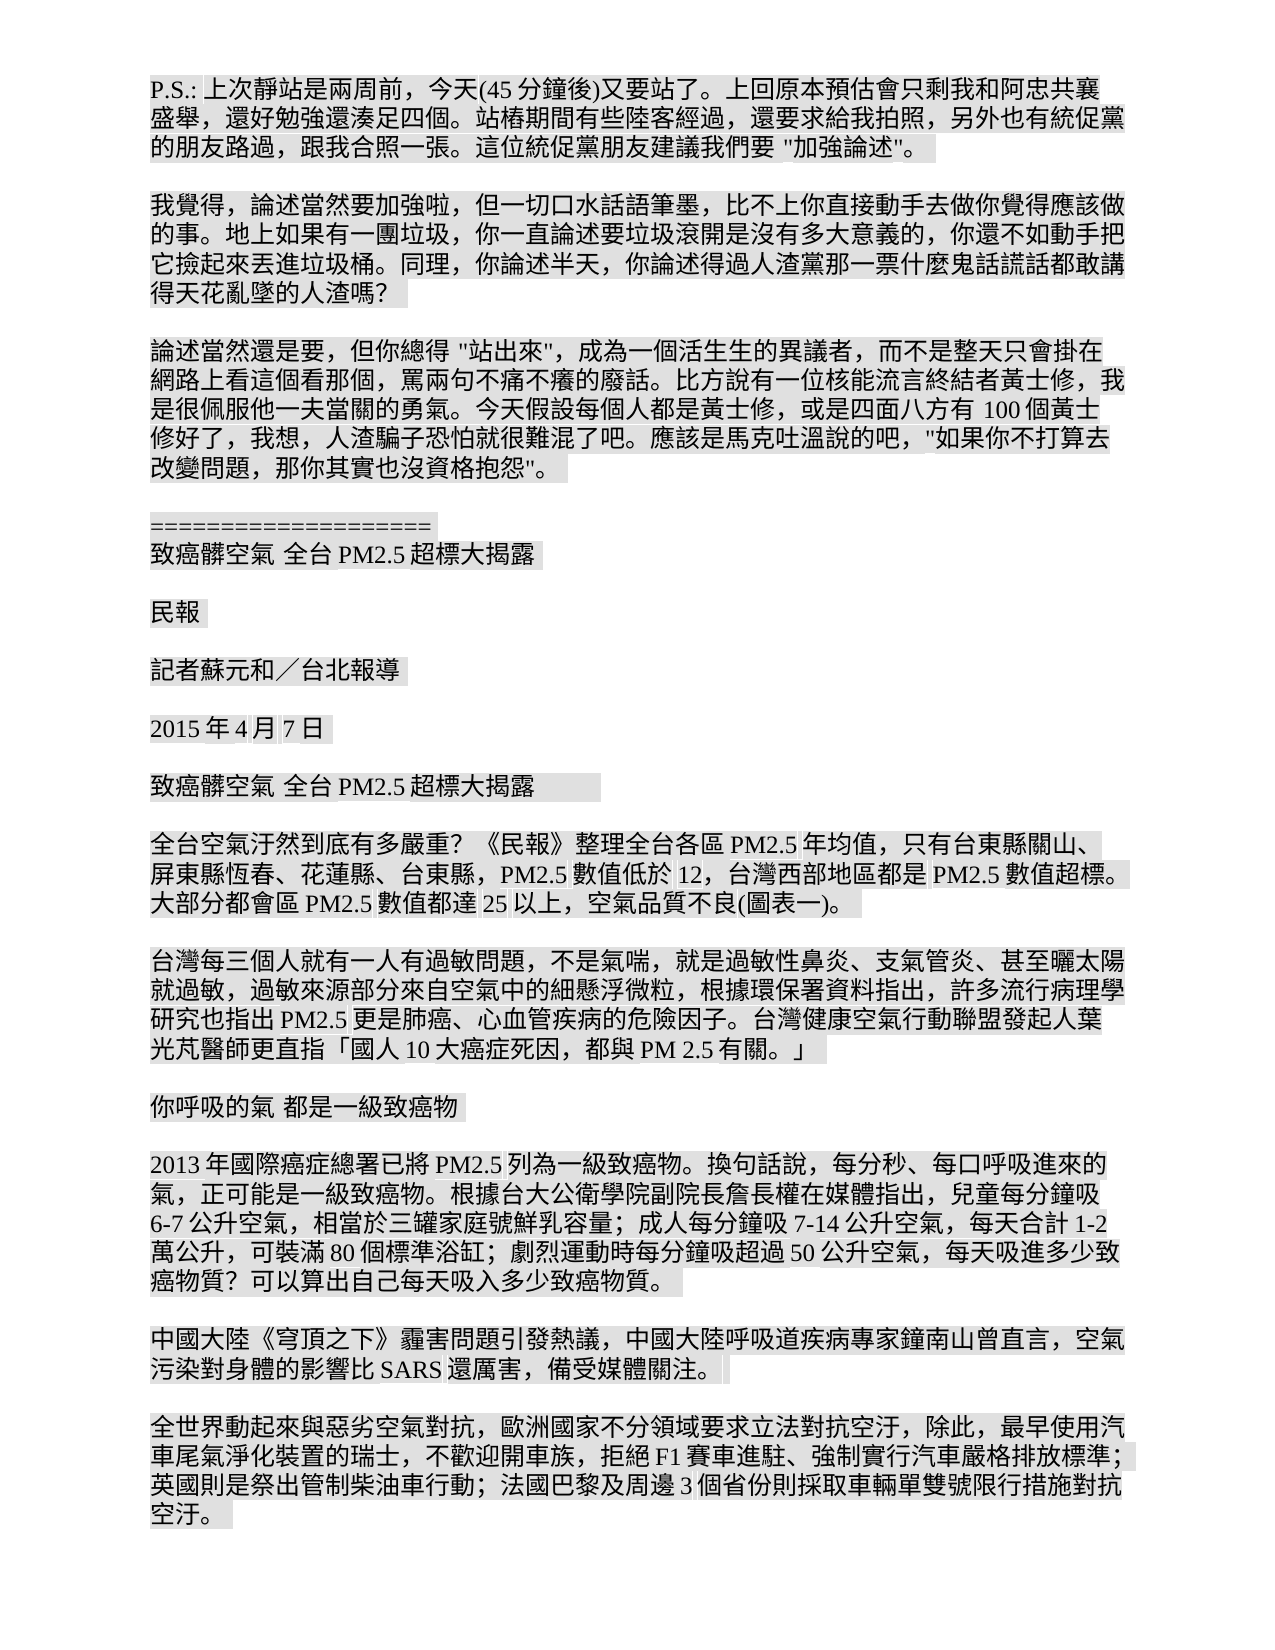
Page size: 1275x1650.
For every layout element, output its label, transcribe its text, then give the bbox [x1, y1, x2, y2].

text PM 2.5 是一級致癌物，世界衛生組織訂定的標準是年平均10, 日平均25。你知道此時此刻高雄左營的及時數據是多少嗎？89！這個同樣是 "綠油油" 的民主聖地，空氣一天比一天恐怖，我住高樓，早上起來，往往以為住在高山仙境，一片霧茫茫。 幾十年前，坐火車來高雄，你不用怕坐過頭，因為只要一接近楠梓，那股撲鼻惡臭絕對可以把你燻醒。你在車上慣常可以看到的景色是：人們皺眉痛苦地摀著鼻，望著窗外，嘴裏念著："高雄到了！" 夾帶惡臭的工廠毒氣廢氣你還知道要怕，但是，殺人於無形的PM2.5你能聞出味道來嗎？ 自從20幾年前，人渣黨聲勢竄起，黑金鼻祖老賊李登輝以民主之名，開啟黑金體制以來，便開始瘋狂大搞政治鬥爭、炒作統獨與反中反華仇恨，"政治" 的內涵突然就變了，變成什麼神聖的台獨建國運動，變成 "勇敢善良的台灣人 VS.邪惡沒水準的中國人"，變成 "民主自由的寶島台灣"，對抗 "邪惡獨裁傷害人權的中國"，變成什麼正名運動，努力消滅一切有關 "中國" 的東西，並且瘋狂虛構日本鬼子的恩澤。政治瞬間變成這樣一種內涵。 回台南與高雄這幾年來，經常莫名其妙跑眼科和胸腔內科，診斷結果全是與空污有關。不管是台南或高雄，越往南部，越是綠油油的民主聖地，各項生活指標就越差，例如恐怖空污，例如完全亂無章法的交通，例如無所不在的黑心食品與假藥偽藥橫行無阻，例如無數的地下工廠，例如貪污舞弊包工程包娼包賭與黑道盛行....等等等等等。 這一切生活實質內涵，在偉大的反中旗幟下，在神聖的X它媽的什麼獨立建國下，竟然統統失去了意義。所謂社運或什麼碗糕學運，無非就是綠營政客人渣們的養成地與鬥爭訓練所。台灣沒有社會運動可言，一切都只是奪取私人權力與暴利的工具。各種綠營的尾巴黨或搖尾組織林立，一個比一個齷齪下流。不可思議的是，越是齷齪下流，只要懂得炒作議題，就越受到年輕一代的熱烈歡迎。 我要說的只是一句廢話：一切政治無非只是要改善眾人的生活，但是台灣的政治卻是人渣詐騙集團所重新定義的一種奪權謀利鬥爭。經常在醫院會聽到同事們很喜歡以一種清高的口氣說："我對政治沒興趣"，意思是說他有其它更高尚的生活重心，他才不會浪費時間去理會政治。 可是，一個人除非腦殘或腦死，否則他怎麼可能不理會政治？你不理政治，政治會理你啊。所謂對政治沒興趣，就好像說我對呼吸喝水沒興趣一樣。我對呼吸吃喝也沒啥興趣，但我還是得呼吸，還是得吃得喝，我不得不去在乎空氣、水源與食物的安全與衛生。也許你甚至對錢也沒興趣，但你不賺錢能活嗎？你能不在乎整個社會的就業與工作環境嗎？ 這一切，才是政治應有的實質。但是，不管是過去的舊國民黨或取而代之的人渣黨，都希望人們盡量對政治的實質內涵沒興趣，而僅僅對人渣政客與人渣文人與學者們所炒作出來的那些空洞的假議題感興趣，比方說反中，或是什麼民主自由與X它媽的什麼台獨建國，建個龜頭啦，以及什麼正名運動及 "去中國化" 等等等，把這些斂財騙選票的工具和鬥爭手段，炒作成政治的神聖目標。只要在這個神聖目標下，不管如何貪污卡位如何撈錢炒地皮炒股票賣假藥或如何污染環境或整天搞黑道動刀動槍圍標搶工程包娼包睹等等等，完全都沒關係。 這就是台灣這二十幾年來在美國的大力協助下所推動的所謂政治改革與民主化的基本事實。 底下是綠油油的碗糕 "民報" 的報導，原來我住在全台灣空氣最致命的高雄左營區。我真的很擔心每天這樣荼毒，早晚會得肺癌。肺癌人口越來越多，難道你以為這跟政治無關？難道你還真的會相信人渣們高喊的什麼乾淨能源與非核家園是真心的？難道你還真的會相信這些騙子人渣心裏頭曾經有一秒鐘去想過什麼空氣污染與核電安全的事？我可以用人格保證，絕對沒有。這一切都只是一種隨時可以改變說法的政治鬥爭工具而已。他們不是反核電，而是只要國民黨當權，他們就反核電。 至於什麼乾淨能源政策，什麼節能減碳，改善空氣品質，什麼紀念齊柏林等等等，全是放他媽的狗臭屁。這些人渣盡一切努力撈錢奪權，哪天祖國真的統一台灣，我敢保證，他們照樣還是吃香喝辣，照樣高喊祖國萬歲。難道你以為他們會拋妻棄子潛入山林和解放軍打游擊？ 在這二十年之中，台灣被綠色人渣們這樣惡搞，你有沒有想過，你失去了多少你應得的生活品質與未來甚至失去生命？你只是人渣們的一個斂財工具你還不懂嗎？你還覺得 "不理會政治" 是一種很清高很有品味的格調嗎？你還相信那些什麼民主自由的鬼話嗎？你還相信什麼神聖的獨立建國？建個龜頭國啦建國。請問時下有哪個政治人物真的是台獨？有嗎？有這種生物嗎？騙人也不該騙到這種地步。 做為永康民主共和國國王，我倒是沒聽說過時下台灣國有哪個政治人物真的是台獨。獨在嘴裏如果也算數的話，那我就是宇球建球運動的領袖！！我主張地球正名為宇球，宇宙的宇，羽毛球的球，我主張地球脫離銀河系宣佈獨立，邁向宇宙。 我還有個偉大的前瞻計畫，前瞻效果估計大約要十萬年才看得出它高瞻遠矚的不凡眼光！那就是建造一艘時光太空梭，穿越宇宙五次元，讓神聖宇球的子民們，可以在無限的時間與空間之中自由來回遨翔！為了達成此一偉大目標，敝人需要一點錢來推動，歡迎各位勇敢的宇球子民們捐款，或是推舉我參選宇球球王，告別獨裁，走向宇宙，為咱的子子孫孫走出一條獨立建球的康莊大道！ 陳真 2017. 11. 11. P.S.: 上次靜站是兩周前，今天(45分鐘後)又要站了。上回原本預估會只剩我和阿忠共襄盛舉，還好勉強還湊足四個。站樁期間有些陸客經過，還要求給我拍照，另外也有統促黨的朋友路過，跟我合照一張。這位統促黨朋友建議我們要 "加強論述"。 我覺得，論述當然要加強啦，但一切口水話語筆墨，比不上你直接動手去做你覺得應該做的事。地上如果有一團垃圾，你一直論述要垃圾滾開是沒有多大意義的，你還不如動手把它撿起來丟進垃圾桶。同理，你論述半天，你論述得過人渣黨那一票什麼鬼話謊話都敢講得天花亂墜的人渣嗎？ 論述當然還是要，但你總得 "站出來"，成為一個活生生的異議者，而不是整天只會掛在網路上看這個看那個，罵兩句不痛不癢的廢話。比方說有一位核能流言終結者黃士修，我是很佩服他一夫當關的勇氣。今天假設每個人都是黃士修，或是四面八方有 100個黃士修好了，我想，人渣騙子恐怕就很難混了吧。應該是馬克吐溫說的吧，"如果你不打算去改變問題，那你其實也沒資格抱怨"。 ==================== 致癌髒空氣 全台PM2.5超標大揭露 民報 記者蘇元和／台北報導 2015年4月7日 致癌髒空氣 全台PM2.5超標大揭露 全台空氣汙然到底有多嚴重？《民報》整理全台各區PM2.5年均值，只有台東縣關山、屏東縣恆春、花蓮縣、台東縣，PM2.5數值低於12，台灣西部地區都是PM2.5數值超標。大部分都會區PM2.5數值都達25以上，空氣品質不良(圖表一)。 台灣每三個人就有一人有過敏問題，不是氣喘，就是過敏性鼻炎、支氣管炎、甚至曬太陽就過敏，過敏來源部分來自空氣中的細懸浮微粒，根據環保署資料指出，許多流行病理學研究也指出PM2.5更是肺癌、心血管疾病的危險因子。台灣健康空氣行動聯盟發起人葉光芃醫師更直指「國人10大癌症死因，都與PM 2.5有關。」 你呼吸的氣 都是一級致癌物 2013年國際癌症總署已將PM2.5列為一級致癌物。換句話說，每分秒、每口呼吸進來的氣，正可能是一級致癌物。根據台大公衛學院副院長詹長權在媒體指出，兒童每分鐘吸6-7公升空氣，相當於三罐家庭號鮮乳容量；成人每分鐘吸7-14公升空氣，每天合計1-2萬公升，可裝滿80個標準浴缸；劇烈運動時每分鐘吸超過50公升空氣，每天吸進多少致癌物質？可以算出自己每天吸入多少致癌物質。 中國大陸《穹頂之下》霾害問題引發熱議，中國大陸呼吸道疾病專家鐘南山曾直言，空氣污染對身體的影響比SARS還厲害，備受媒體關注。 全世界動起來與惡劣空氣對抗，歐洲國家不分領域要求立法對抗空汙，除此，最早使用汽車尾氣淨化裝置的瑞士，不歡迎開車族，拒絕F1賽車進駐、強制實行汽車嚴格排放標準；英國則是祭出管制柴油車行動；法國巴黎及周邊3個省份則採取車輛單雙號限行措施對抗空汙。 反觀台灣，政府被動與消極的管制遭立委質疑，1975年實施空污法，只管制10微米以下的粒狀汙然物(PM10)，最致命的污染物PM2.5卻沒被列管，直到2011年，馬英九總統出席反國光石化餐會才承諾管制，環保署直到2012年8月，才列管PM2.5納入空氣品質標準管制，台灣對付空污隱形殺手PM2.5，整整晚了37年。 台灣空汙問題 僅3成與中國大陸有關 除花東、恆春外，全台PM2.5年均值幾乎都超標，中興大學環境工程學系教授莊秉潔在媒體報導指出，台灣空汙問題來自中國大陸只有三成，七成全是「台灣製造」。根據綠色和平2014年「年度城市PM2.5排行榜」調查、環保署資料指出，台灣在亞洲國家PM2.5濃度排名，台灣左營年均值42.2微克/每立方公尺，排行僅低於印度德里153微克/每立方公尺、中國北京83.2微克/每立方公尺、中國上海52.2微克/每立方公尺。 根據WHO世界衛生組織標準，PM2.5大於25微克/每立方公尺極為「不良」，且一年不能超過3天，美國環保署將PM2.5小於12微克/每立方公尺是「良好」。 台灣PM2.5安全標準是？根據環保署資料，台灣參考世界衛生組織建議，訂定PM2.5空氣品質標準，24小時平均值為35微克/每立方公尺，年平均值為15微克/每立方公尺。日本年平均值是15微克/每立方公尺，美國年平均值是12微克/每立方公尺，台灣設定的高標準，目標很高，行動卻牛步，尤其在空汙總量管制與計算標準無作為，更是引發質疑。 根據環保署、環保署空氣品質監測網等資料，全台各區PM2.5年均值數值，只有台東縣關山、屏東縣恆春、花蓮縣、台東縣，PM2.5數值低於12，是空氣品質良好地區；台北市陽明山PM2.5數值13.1、宜蘭14.9，屬於空氣品質安全區域，台灣西部地區PM2.5數值都是遠遠超標。多數都會區PM2.5數值都達25以上，空氣品質是不良。 台灣多數地區PM2.5數值超標引發立委質疑，如雲林斗六34.4微克／立方公尺，比環保署訂定年平均標準值的兩倍還要多，其他像崙背，因為北端有台中火力發電廠，西邊有台塑六輕工業區，都是受害嚴重地區。 PM2.5的來源包含境外傳入、工業排放物、交通汙染等。日常生活中，專家建議民眾多搭乘捷運大眾運輸工具、汰換高汙染汽機車，並定期檢查、祭拜時不燒金紙、口罩不離身、減少放鞭炮、不亂燒垃圾、雜物、減少在車流量多的地方散步與走路、室內不燒香、不點蚊香、遠離工廠與宮廟、上山呼吸新鮮空氣，至少超過1千-2千公尺。 [150, 75, 1125, 1558]
